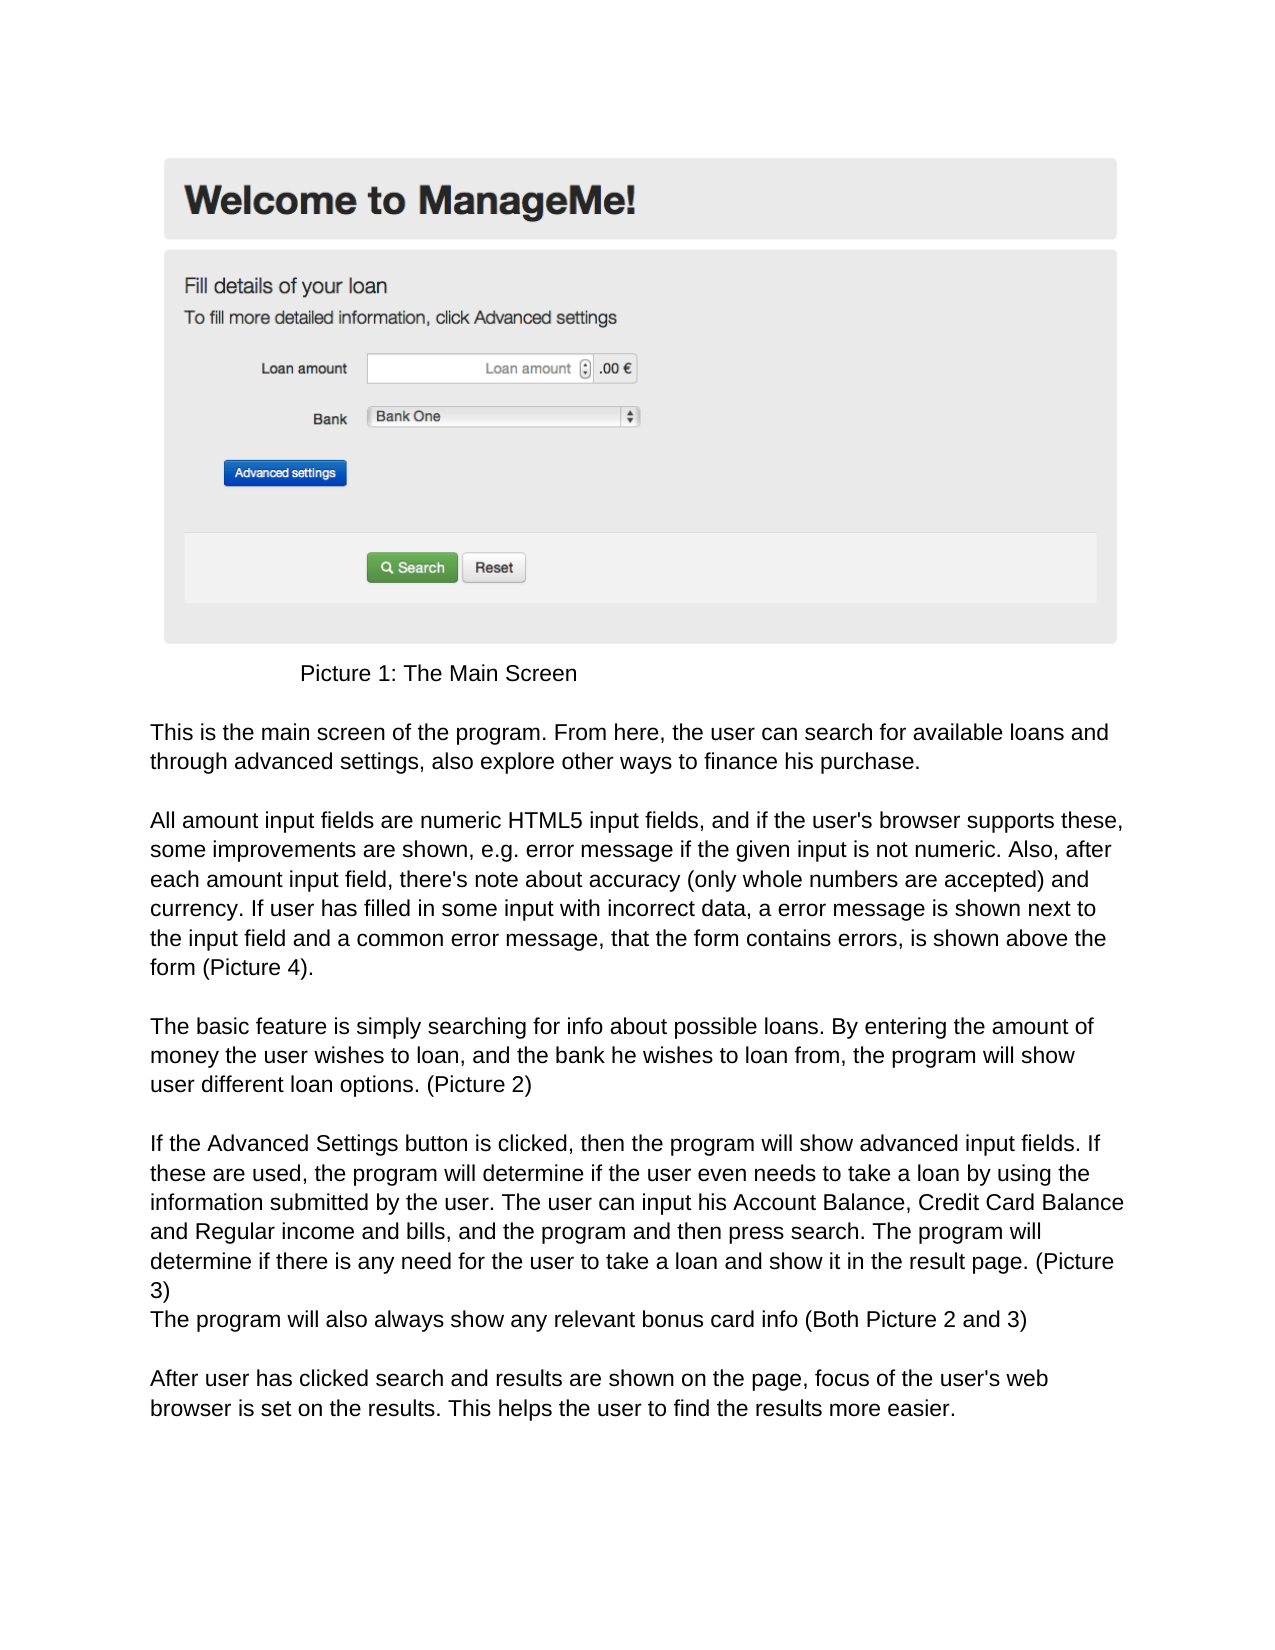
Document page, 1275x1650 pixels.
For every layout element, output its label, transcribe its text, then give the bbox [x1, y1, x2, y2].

text After user has clicked search and results are shown on the page, focus of the user's web browser is set on the results. This helps the user to find the results more easier. [150, 1366, 1125, 1421]
text Picture 1: The Main Screen [150, 658, 1125, 687]
picture [150, 150, 1125, 658]
text The basic feature is simply searching for info about possible loans. By entering the amount of money the user wishes to loan, and the bank he wishes to loan from, the program will show user different loan options. (Picture 2) [150, 1013, 1125, 1098]
text If the Advanced Settings button is clicked, then the program will show advanced input fields. If these are used, the program will determine if the user even needs to take a loan by using the information submitted by the user. The user can input his Account Balance, Credit Card Balance and Regular income and bills, and the program and then press search. The program will determine if there is any need for the user to take a loan and show it in the result page. (Picture 3) [150, 1131, 1125, 1303]
text All amount input fields are numeric HTML5 input fields, and if the user's browser supports these, some improvements are shown, e.g. error message if the given input is not numeric. Also, after each amount input field, there's note about accuracy (only whole numbers are accepted) and currency. If user has filled in some input with incorrect data, a error message is shown next to the input field and a common error message, that the form contains errors, is shown above the form (Picture 4). [150, 808, 1125, 980]
text This is the main screen of the program. From here, the user can search for available loans and through advanced settings, also explore other ways to finance his purchase. [150, 720, 1125, 775]
text The program will also always show any relevant bonus card info (Both Picture 2 and 3) [150, 1307, 1125, 1333]
